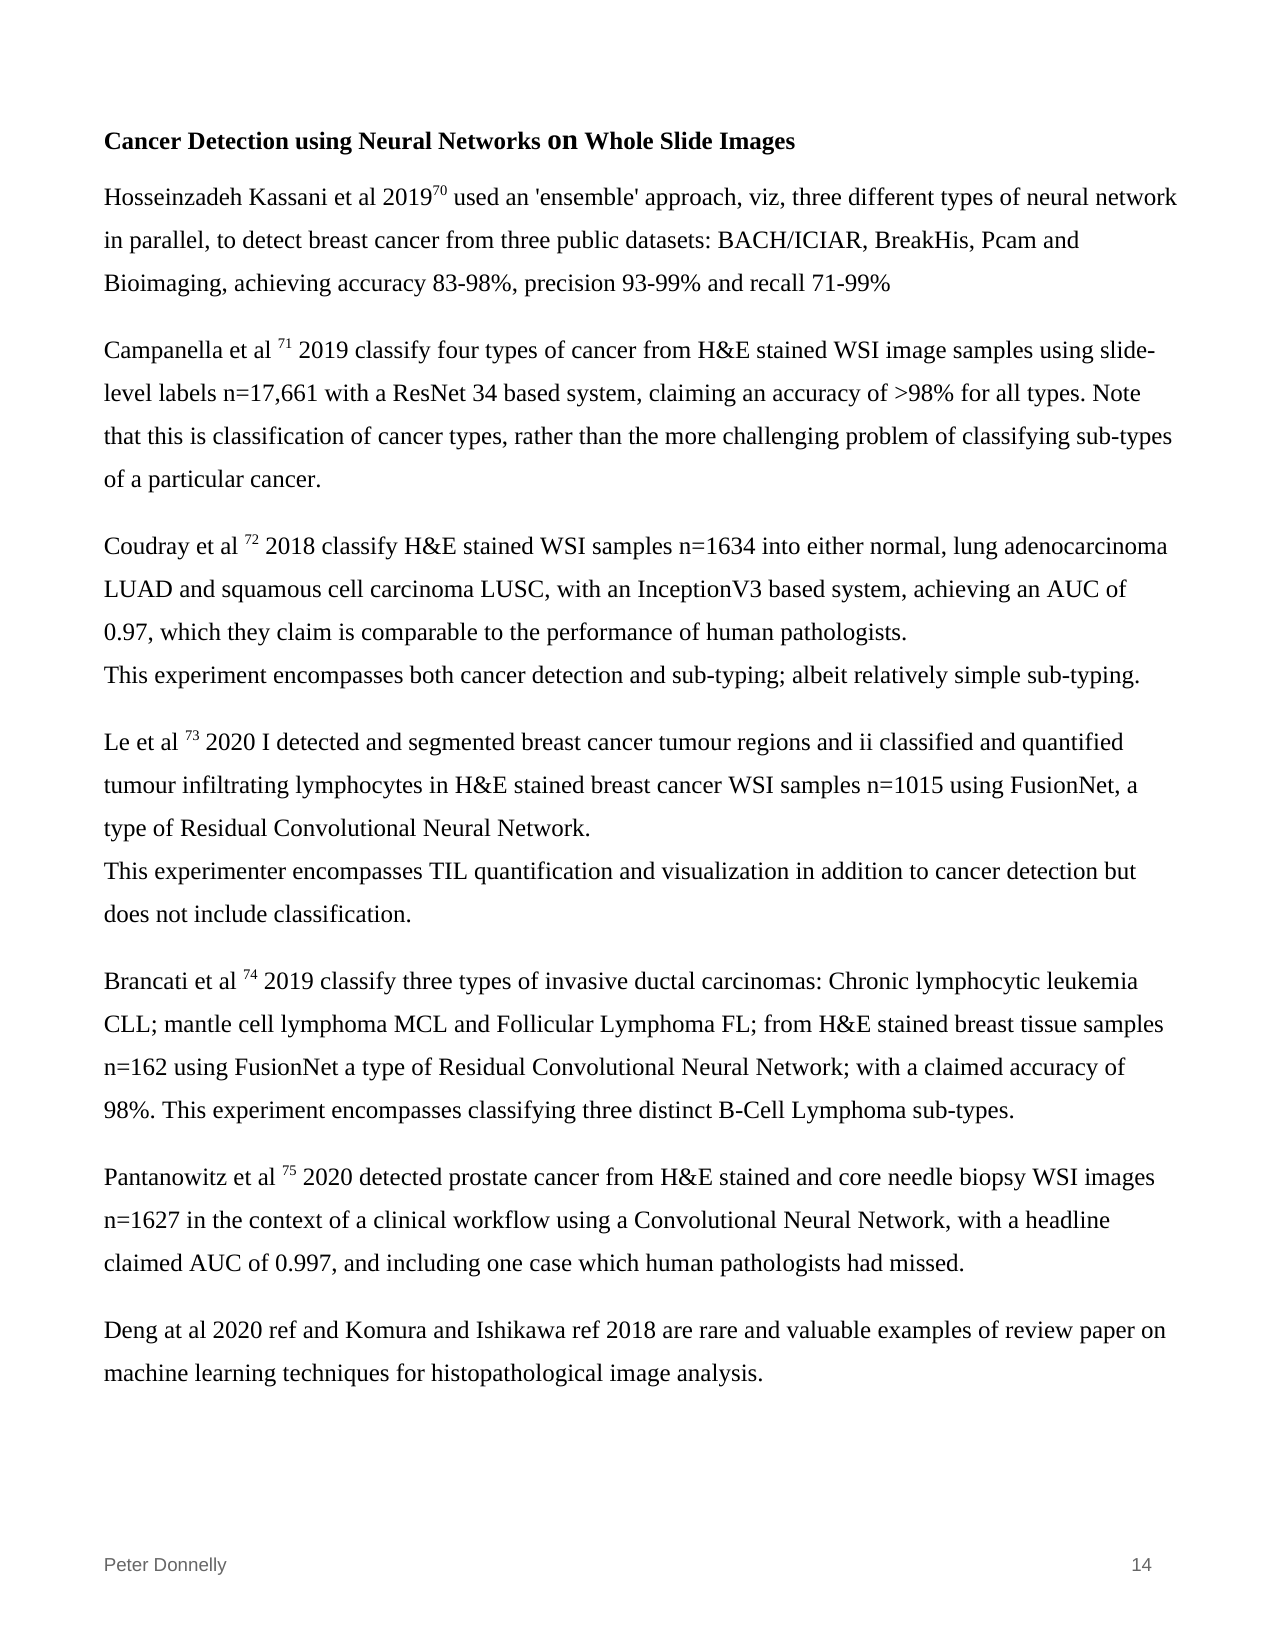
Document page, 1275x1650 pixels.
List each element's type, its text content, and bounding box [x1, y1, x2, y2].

subtitle Cancer Detection using Neural Networks on Whole Slide Images [103, 122, 1181, 155]
text Brancati et al 2019 classify three types of invasive ductal carcinomas: Chronic lymphocytic leukemia CLL; mantle cell lymphoma MCL and Follicular Lymphoma FL; from H&E stained breast tissue samples n=162 using FusionNet a type of Residual Convolutional Neural Network; with a claimed accuracy of 98%. This experiment encompasses classifying three distinct B-Cell Lymphoma sub-types. [103, 966, 1181, 1124]
text Coudray et al 2018 classify H&E stained WSI samples n=1634 into either normal, lung adenocarcinoma LUAD and squamous cell carcinoma LUSC, with an InceptionV3 based system, achieving an AUC of 0.97, which they claim is comparable to the performance of human pathologists. This experiment encompasses both cancer detection and sub-typing; albeit relatively simple sub-typing. [103, 531, 1181, 689]
text Deng at al 2020 ref and Komura and Ishikawa ref 2018 are rare and valuable examples of review paper on machine learning techniques for histopathological image analysis. [103, 1315, 1181, 1387]
text Hosseinzadeh Kassani et al 2019 used an 'ensemble' approach, viz, three different types of neural network in parallel, to detect breast cancer from three public datasets: BACH/ICIAR, BreakHis, Pcam and Bioimaging, achieving accuracy 83-98%, precision 93-99% and recall 71-99% [103, 182, 1181, 297]
text Campanella et al 2019 classify four types of cancer from H&E stained WSI image samples using slide-level labels n=17,661 with a ResNet 34 based system, claiming an accuracy of >98% for all types. Note that this is classification of cancer types, rather than the more challenging problem of classifying sub-types of a particular cancer. [103, 335, 1181, 493]
text Pantanowitz et al 2020 detected prostate cancer from H&E stained and core needle biopsy WSI images n=1627 in the context of a clinical workflow using a Convolutional Neural Network, with a headline claimed AUC of 0.997, and including one case which human pathologists had missed. [103, 1162, 1181, 1277]
text Le et al 2020 I detected and segmented breast cancer tumour regions and ii classified and quantified tumour infiltrating lymphocytes in H&E stained breast cancer WSI samples n=1015 using FusionNet, a type of Residual Convolutional Neural Network. This experimenter encompasses TIL quantification and visualization in addition to cancer detection but does not include classification. [103, 727, 1181, 928]
